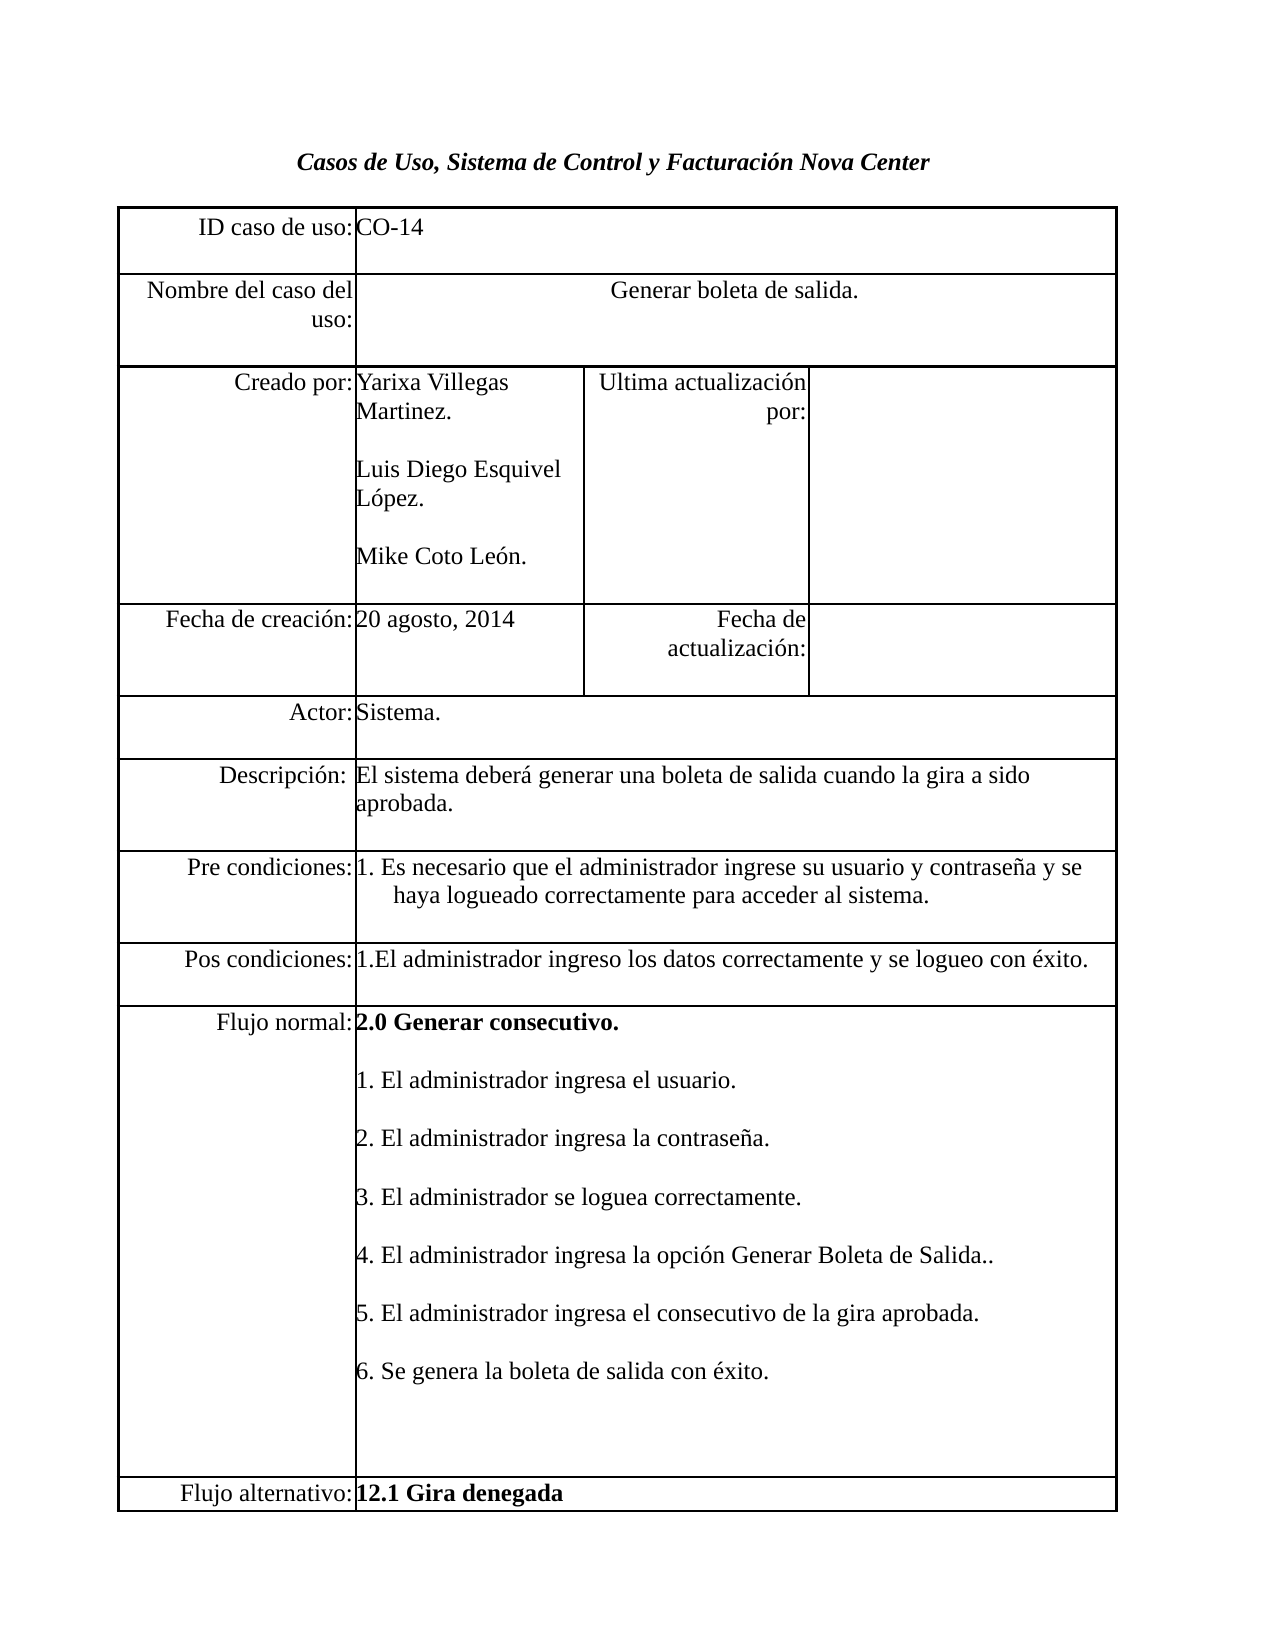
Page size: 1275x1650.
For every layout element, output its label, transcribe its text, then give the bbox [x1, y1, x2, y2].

table_cell Descripción: [120, 760, 355, 850]
table_cell Pos condiciones: [120, 944, 355, 1005]
table_cell Sistema. [357, 697, 1115, 758]
table_cell Generar boleta de salida. [357, 275, 1115, 365]
table_cell Nombre del caso del uso: [120, 275, 355, 365]
table_cell 12.1 Gira denegada [357, 1478, 1115, 1509]
table_cell Creado por: [120, 368, 355, 602]
table_cell Ultima actualización por: [585, 368, 808, 602]
table_cell Fecha de actualización: [585, 605, 808, 694]
table_cell [810, 368, 1115, 602]
table_cell 2.0 Generar consecutivo. 1. El administrador ingresa el usuario. 2. El administrador ingresa la contraseña. 3. El administrador se loguea correctamente. 4. El administrador ingresa la opción Generar Boleta de Salida.. 5. El administrador ingresa el consecutivo de la gira aprobada. 6. Se genera la boleta de salida con éxito. [357, 1007, 1115, 1476]
table_cell Yarixa Villegas Martinez. Luis Diego Esquivel López. Mike Coto León. [357, 368, 583, 602]
table_header ID caso de uso: [120, 209, 355, 273]
table_cell Flujo alternativo: [120, 1478, 355, 1509]
table_cell Actor: [120, 697, 355, 758]
table_cell Flujo normal: [120, 1007, 355, 1476]
table_cell Fecha de creación: [120, 605, 355, 694]
table_header CO-14 [357, 209, 1115, 273]
table_cell [810, 605, 1115, 694]
table_cell 1. Es necesario que el administrador ingrese su usuario y contraseña y se haya logueado correctamente para acceder al sistema. [357, 852, 1115, 942]
table_cell Pre condiciones: [120, 852, 355, 942]
table_cell El sistema deberá generar una boleta de salida cuando la gira a sido aprobada. [357, 760, 1115, 850]
table_cell 1.El administrador ingreso los datos correctamente y se logueo con éxito. [357, 944, 1115, 1005]
table_cell 20 agosto, 2014 [357, 605, 583, 694]
